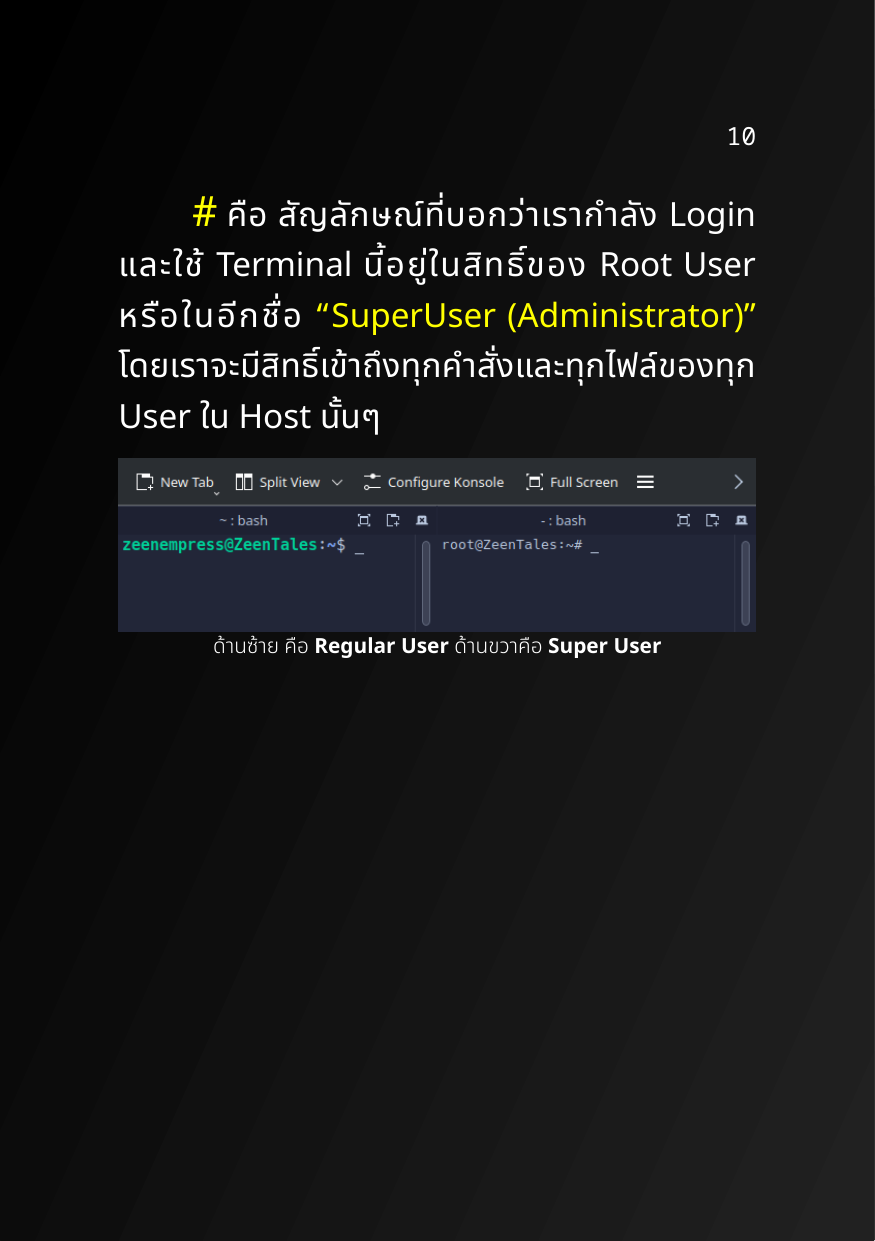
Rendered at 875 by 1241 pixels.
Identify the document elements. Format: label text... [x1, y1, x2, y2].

picture [118, 458, 756, 632]
text # คือ สัญลักษณ์ที่บอกว่าเรากำลัง Login และใช้ Terminal นี้อยู่ในสิทธิ์ของ Root User หรือในอีกชื่อ “SuperUser (Administrator)” โดยเราจะมีสิทธิ์เข้าถึงทุกคำสั่งและทุกไฟล์ของทุก User ใน Host นั้นๆ [118, 182, 756, 443]
subtitle ด้านซ้าย คือ Regular User ด้านขวาคือ Super User [118, 632, 756, 663]
